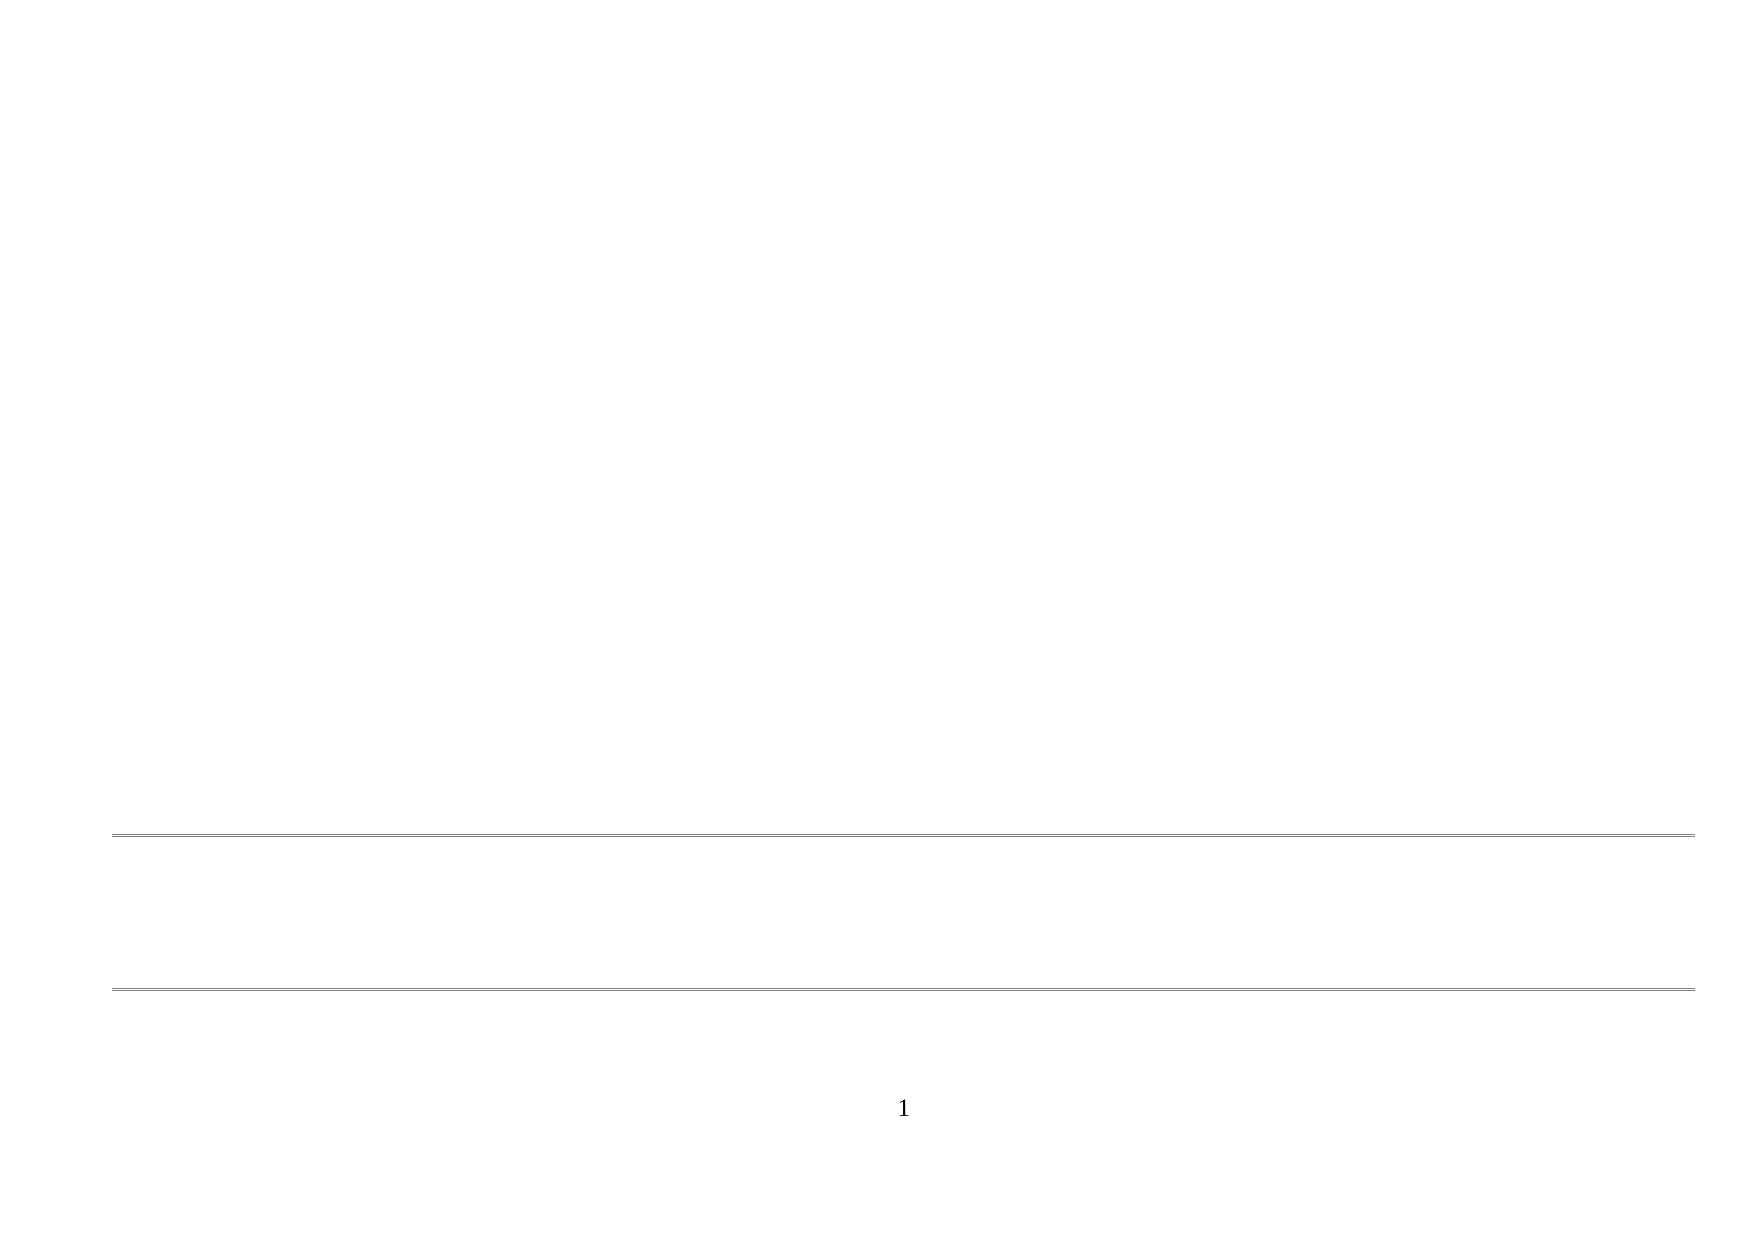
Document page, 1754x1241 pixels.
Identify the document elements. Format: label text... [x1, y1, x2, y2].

subtitle Sitzung 1 (Tag 1) [112, 881, 1695, 961]
subtitle var link = document.createElement( 'link' ); link.rel = 'stylesheet'; link.type = 'text/css'; link.href = window.location.search.match( /print-pdf/gi ) ? 'css/print/pdf.css' : 'css/print/paper.css'; document.getElementsByTagName( 'head' )[0].appendChild( link ); Computergestützter Sprachvergleich mit Python und Javascript [112, 80, 1695, 807]
